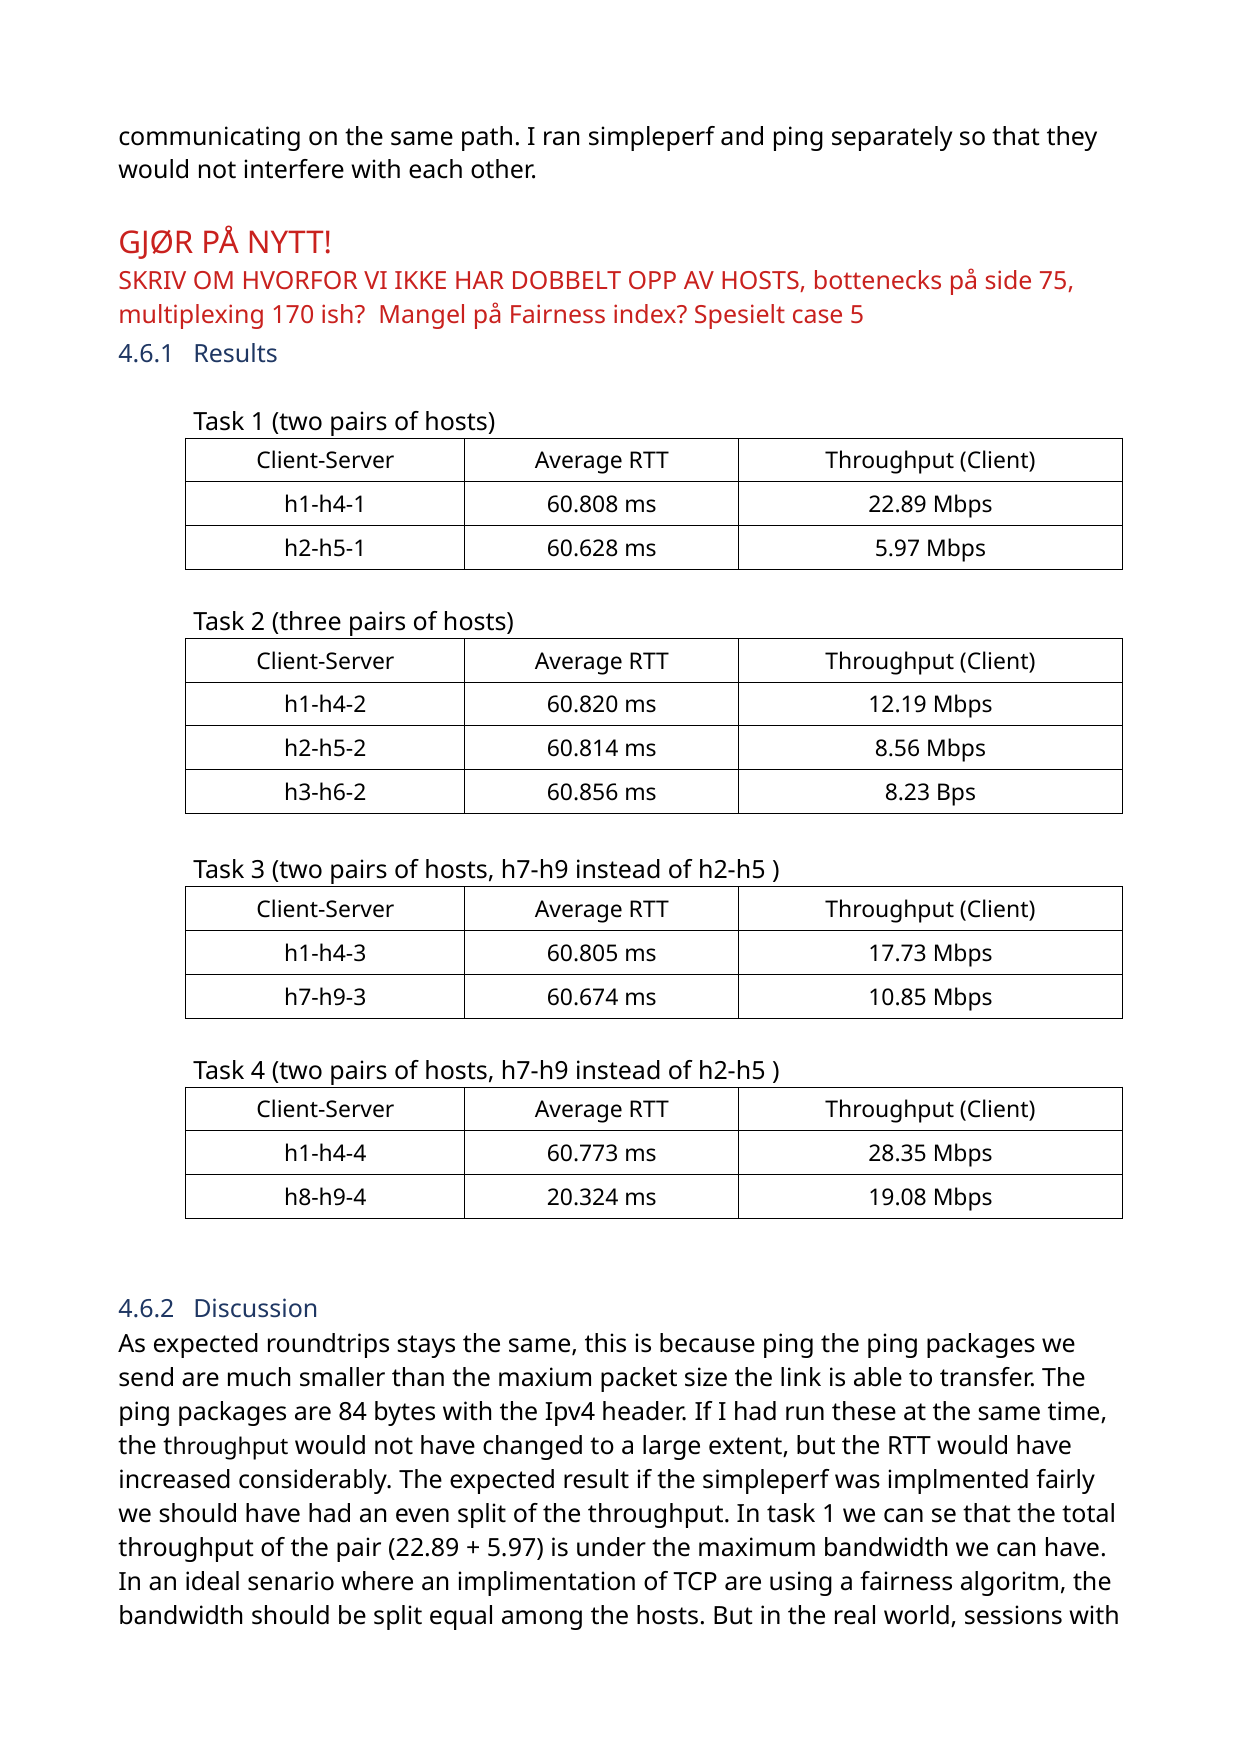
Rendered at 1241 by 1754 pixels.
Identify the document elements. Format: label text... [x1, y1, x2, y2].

table_cell 17.73 Mbps [739, 931, 1122, 974]
table_cell h2-h5-2 [186, 726, 464, 769]
table_cell 60.820 ms [465, 683, 738, 725]
table_cell 22.89 Mbps [739, 482, 1122, 525]
table_cell 19.08 Mbps [739, 1175, 1122, 1218]
table_cell h2-h5-1 [186, 526, 464, 569]
table_cell 8.23 Bps [739, 770, 1122, 813]
table_header Average RTT [465, 639, 738, 682]
text SKRIV OM HVORFOR VI IKKE HAR DOBBELT OPP AV HOSTS, bottenecks på side 75, multiplexing 170 ish? Mangel på Fairness index? Spesielt case 5 [118, 263, 1122, 331]
subtitle Discussion [118, 1291, 1122, 1325]
text As expected roundtrips stays the same, this is because ping the ping packages we send are much smaller than the maxium packet size the link is able to transfer. The ping packages are 84 bytes with the Ipv4 header. If I had run these at the same time, the throughput would not have changed to a large extent, but the RTT would have increased considerably. The expected result if the simpleperf was implmented fairly we should have had an even split of the throughput. In task 1 we can se that the total throughput of the pair (22.89 + 5.97) is under the maximum bandwidth we can have. In an ideal senario where an implimentation of TCP are using a fairness algoritm, the bandwidth should be split equal among the hosts. But in the real world, sessions with [118, 1325, 1122, 1632]
table_header Client-Server [186, 439, 464, 481]
text Task 2 (three pairs of hosts) [118, 604, 1122, 638]
text Task 4 (two pairs of hosts, h7-h9 instead of h2-h5 ) [118, 1052, 1122, 1087]
subtitle Results [118, 335, 1122, 369]
table_cell 10.85 Mbps [739, 975, 1122, 1017]
table_cell h1-h4-2 [186, 683, 464, 725]
table_header Client-Server [186, 1088, 464, 1130]
table_cell 60.808 ms [465, 482, 738, 525]
table_header Throughput (Client) [739, 887, 1122, 930]
table_cell 12.19 Mbps [739, 683, 1122, 725]
table_cell 60.814 ms [465, 726, 738, 769]
text communicating on the same path. I ran simpleperf and ping separately so that they would not interfere with each other. [118, 118, 1122, 186]
table_cell 60.628 ms [465, 526, 738, 569]
table_header Throughput (Client) [739, 1088, 1122, 1130]
table_cell h1-h4-1 [186, 482, 464, 525]
table_cell 60.773 ms [465, 1131, 738, 1174]
table_cell 60.805 ms [465, 931, 738, 974]
table_cell h7-h9-3 [186, 975, 464, 1017]
table_header Client-Server [186, 639, 464, 682]
table_cell h1-h4-3 [186, 931, 464, 974]
table_header Client-Server [186, 887, 464, 930]
table_header Throughput (Client) [739, 439, 1122, 481]
table_cell 8.56 Mbps [739, 726, 1122, 769]
table_cell 60.856 ms [465, 770, 738, 813]
text Task 3 (two pairs of hosts, h7-h9 instead of h2-h5 ) [118, 852, 1122, 886]
text GJØR PÅ NYTT! [118, 220, 1122, 263]
table_cell 20.324 ms [465, 1175, 738, 1218]
table_header Average RTT [465, 1088, 738, 1130]
table_cell h3-h6-2 [186, 770, 464, 813]
table_header Average RTT [465, 887, 738, 930]
table_header Throughput (Client) [739, 639, 1122, 682]
table_cell 28.35 Mbps [739, 1131, 1122, 1174]
table_cell 5.97 Mbps [739, 526, 1122, 569]
table_header Average RTT [465, 439, 738, 481]
text Task 1 (two pairs of hosts) [118, 403, 1122, 437]
table_cell h8-h9-4 [186, 1175, 464, 1218]
table_cell h1-h4-4 [186, 1131, 464, 1174]
table_cell 60.674 ms [465, 975, 738, 1017]
